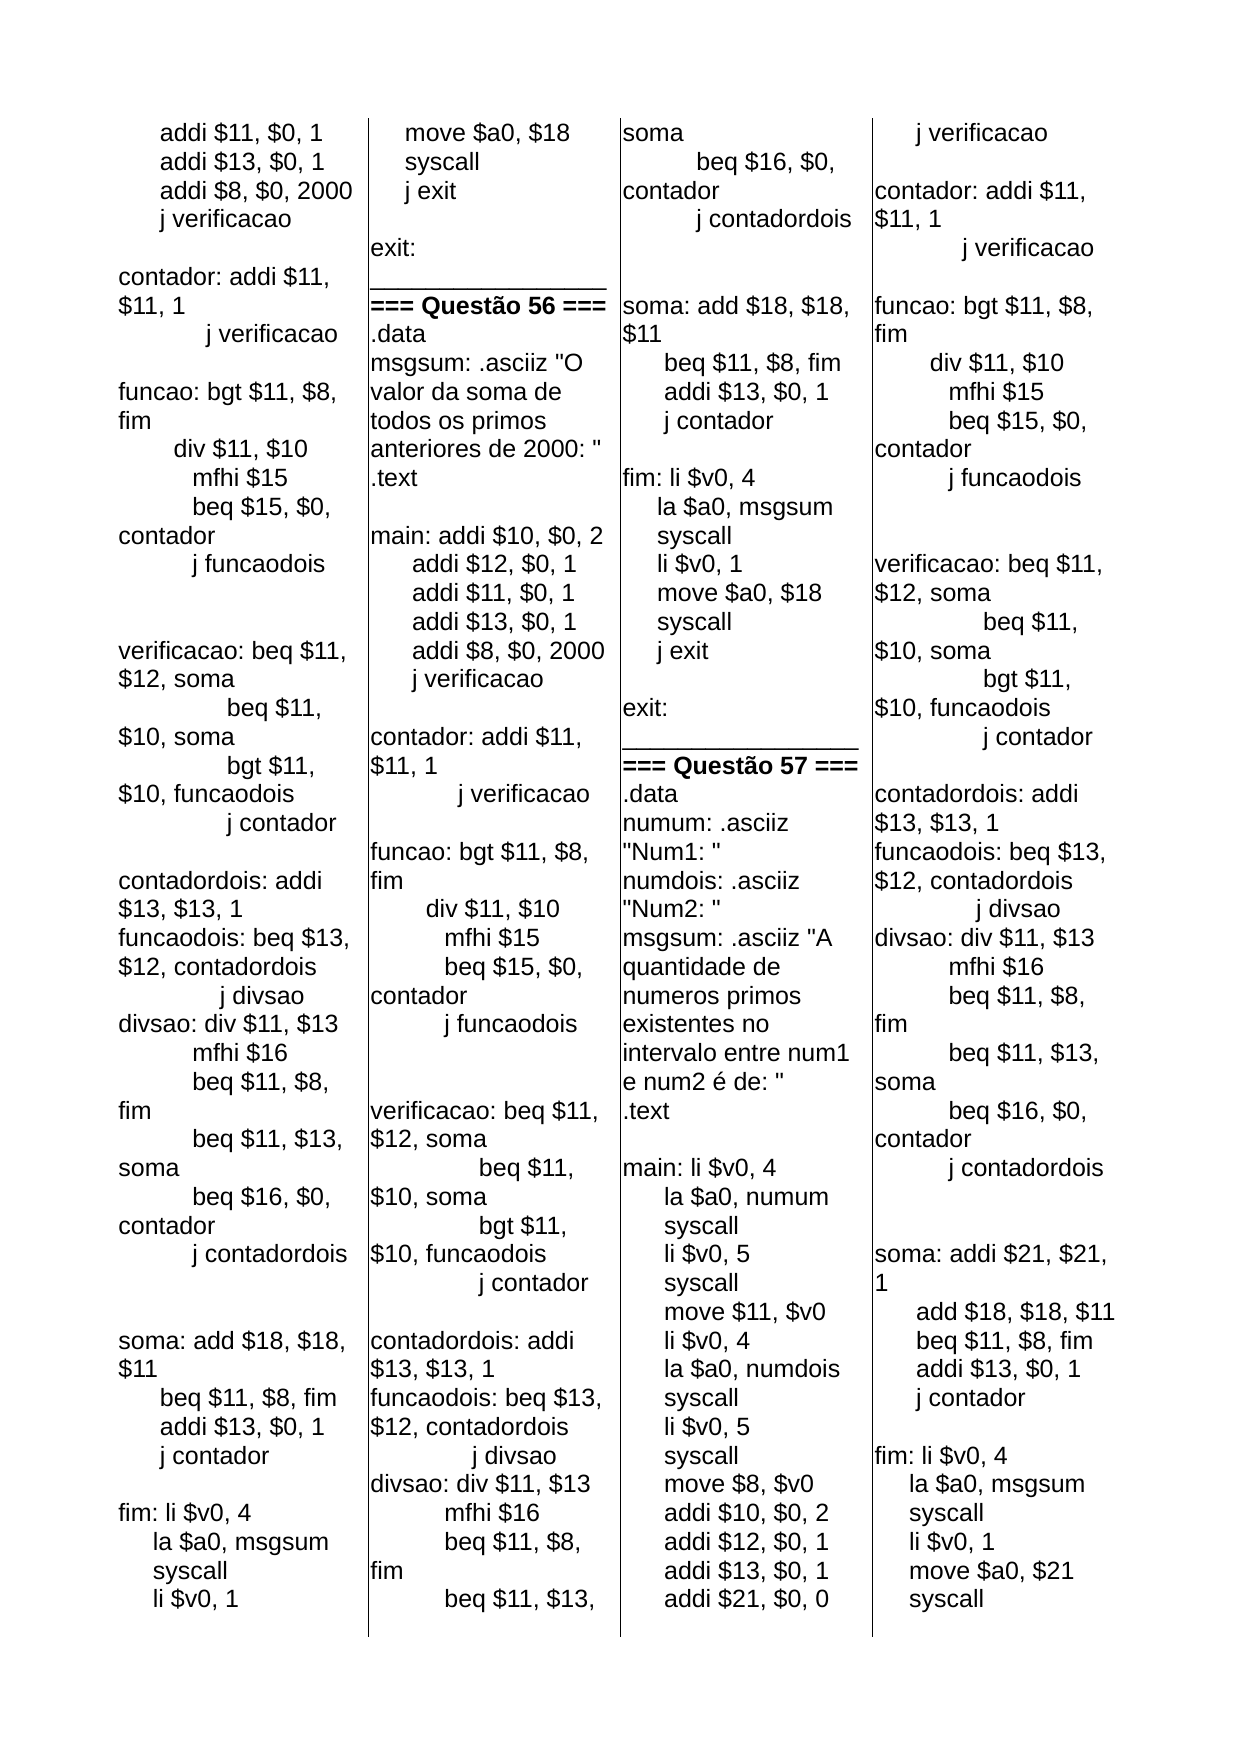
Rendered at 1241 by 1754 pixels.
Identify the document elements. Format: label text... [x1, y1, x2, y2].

text addi $11, $0, 1 addi $13, $0, 1 addi $8, $0, 2000 j verificacao contador: addi $11, $11, 1 j verificacao funcao: bgt $11, $8, fim div $11, $10 mfhi $15 beq $15, $0, contador j funcaodois verificacao: beq $11, $12, soma beq $11, $10, soma bgt $11, $10, funcaodois j contador contadordois: addi $13, $13, 1 funcaodois: beq $13, $12, contadordois j divsao divsao: div $11, $13 mfhi $16 beq $11, $8, fim beq $11, $13, soma beq $16, $0, contador j contadordois soma: add $18, $18, $11 beq $11, $8, fim addi $13, $0, 1 j contador fim: li $v0, 4 la $a0, msgsum syscall li $v0, 1 [118, 118, 366, 1613]
text .data numum: .asciiz "Num1: " numdois: .asciiz "Num2: " msgsum: .asciiz "A quantidade de numeros primos existentes no intervalo entre num1 e num2 é de: " .text main: li $v0, 4 la $a0, numum syscall li $v0, 5 syscall move $11, $v0 li $v0, 4 la $a0, numdois syscall li $v0, 5 syscall move $8, $v0 addi $10, $0, 2 addi $12, $0, 1 addi $13, $0, 1 addi $21, $0, 0 [622, 779, 870, 1613]
text soma beq $16, $0, contador j contadordois soma: add $18, $18, $11 beq $11, $8, fim addi $13, $0, 1 j contador fim: li $v0, 4 la $a0, msgsum syscall li $v0, 1 move $a0, $18 syscall j exit exit: _________________=== Questão 57 === [622, 118, 870, 779]
text move $a0, $18 syscall j exit exit: _________________=== Questão 56 === [370, 118, 618, 319]
text .data msgsum: .asciiz "O valor da soma de todos os primos anteriores de 2000: " .text main: addi $10, $0, 2 addi $12, $0, 1 addi $11, $0, 1 addi $13, $0, 1 addi $8, $0, 2000 j verificacao contador: addi $11, $11, 1 j verificacao funcao: bgt $11, $8, fim div $11, $10 mfhi $15 beq $15, $0, contador j funcaodois verificacao: beq $11, $12, soma beq $11, $10, soma bgt $11, $10, funcaodois j contador contadordois: addi $13, $13, 1 funcaodois: beq $13, $12, contadordois j divsao divsao: div $11, $13 mfhi $16 beq $11, $8, fim beq $11, $13, [370, 319, 618, 1613]
text j verificacao contador: addi $11, $11, 1 j verificacao funcao: bgt $11, $8, fim div $11, $10 mfhi $15 beq $15, $0, contador j funcaodois verificacao: beq $11, $12, soma beq $11, $10, soma bgt $11, $10, funcaodois j contador contadordois: addi $13, $13, 1 funcaodois: beq $13, $12, contadordois j divsao divsao: div $11, $13 mfhi $16 beq $11, $8, fim beq $11, $13, soma beq $16, $0, contador j contadordois soma: addi $21, $21, 1 add $18, $18, $11 beq $11, $8, fim addi $13, $0, 1 j contador fim: li $v0, 4 la $a0, msgsum syscall li $v0, 1 move $a0, $21 syscall [874, 118, 1122, 1613]
